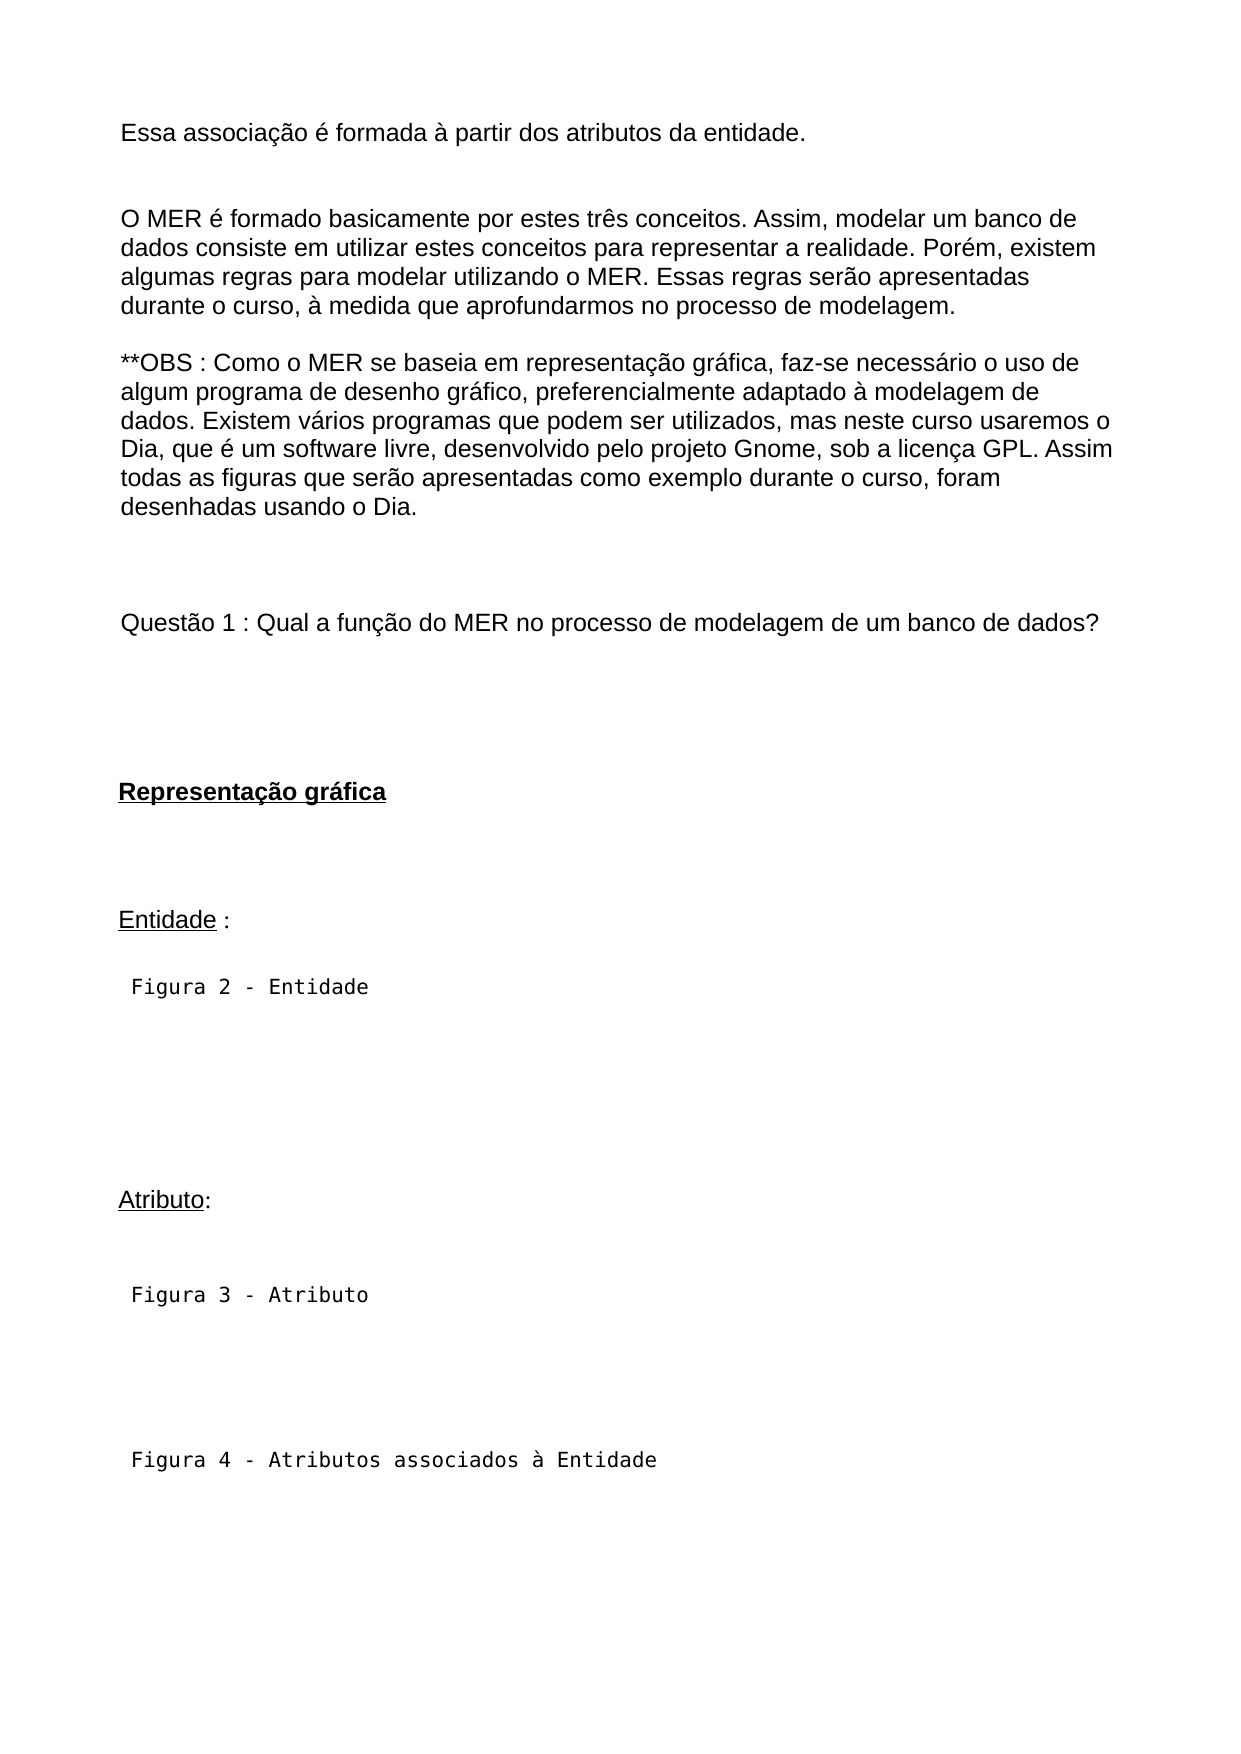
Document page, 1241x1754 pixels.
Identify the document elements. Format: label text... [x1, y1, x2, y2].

text Figura 3 - Atributo [118, 1283, 1122, 1308]
table_header Essa associação é formada à partir dos atributos da entidade. O MER é formado basicamente por estes três conceitos. Assim, modelar um banco de dados consiste em utilizar estes conceitos para representar a realidade. Porém, existem algumas regras para modelar utilizando o MER. Essas regras serão apresentadas durante o curso, à medida que aprofundarmos no processo de modelagem. **OBS : Como o MER se baseia em representação gráfica, faz-se necessário o uso de algum programa de desenho gráfico, preferencialmente adaptado à modelagem de dados. Existem vários programas que podem ser utilizados, mas neste curso usaremos o Dia, que é um software livre, desenvolvido pelo projeto Gnome, sob a licença GPL. Assim todas as figuras que serão apresentadas como exemplo durante o curso, foram desenhadas usando o Dia. Questão 1 : Qual a função do MER no processo de modelagem de um banco de dados? [120, 118, 1122, 666]
text Figura 4 - Atributos associados à Entidade [118, 1448, 1122, 1473]
text Figura 2 - Entidade [118, 975, 1122, 999]
text Atributo: [118, 1185, 1122, 1213]
text Entidade : [118, 904, 1122, 933]
text Representação gráfica [118, 748, 1122, 892]
